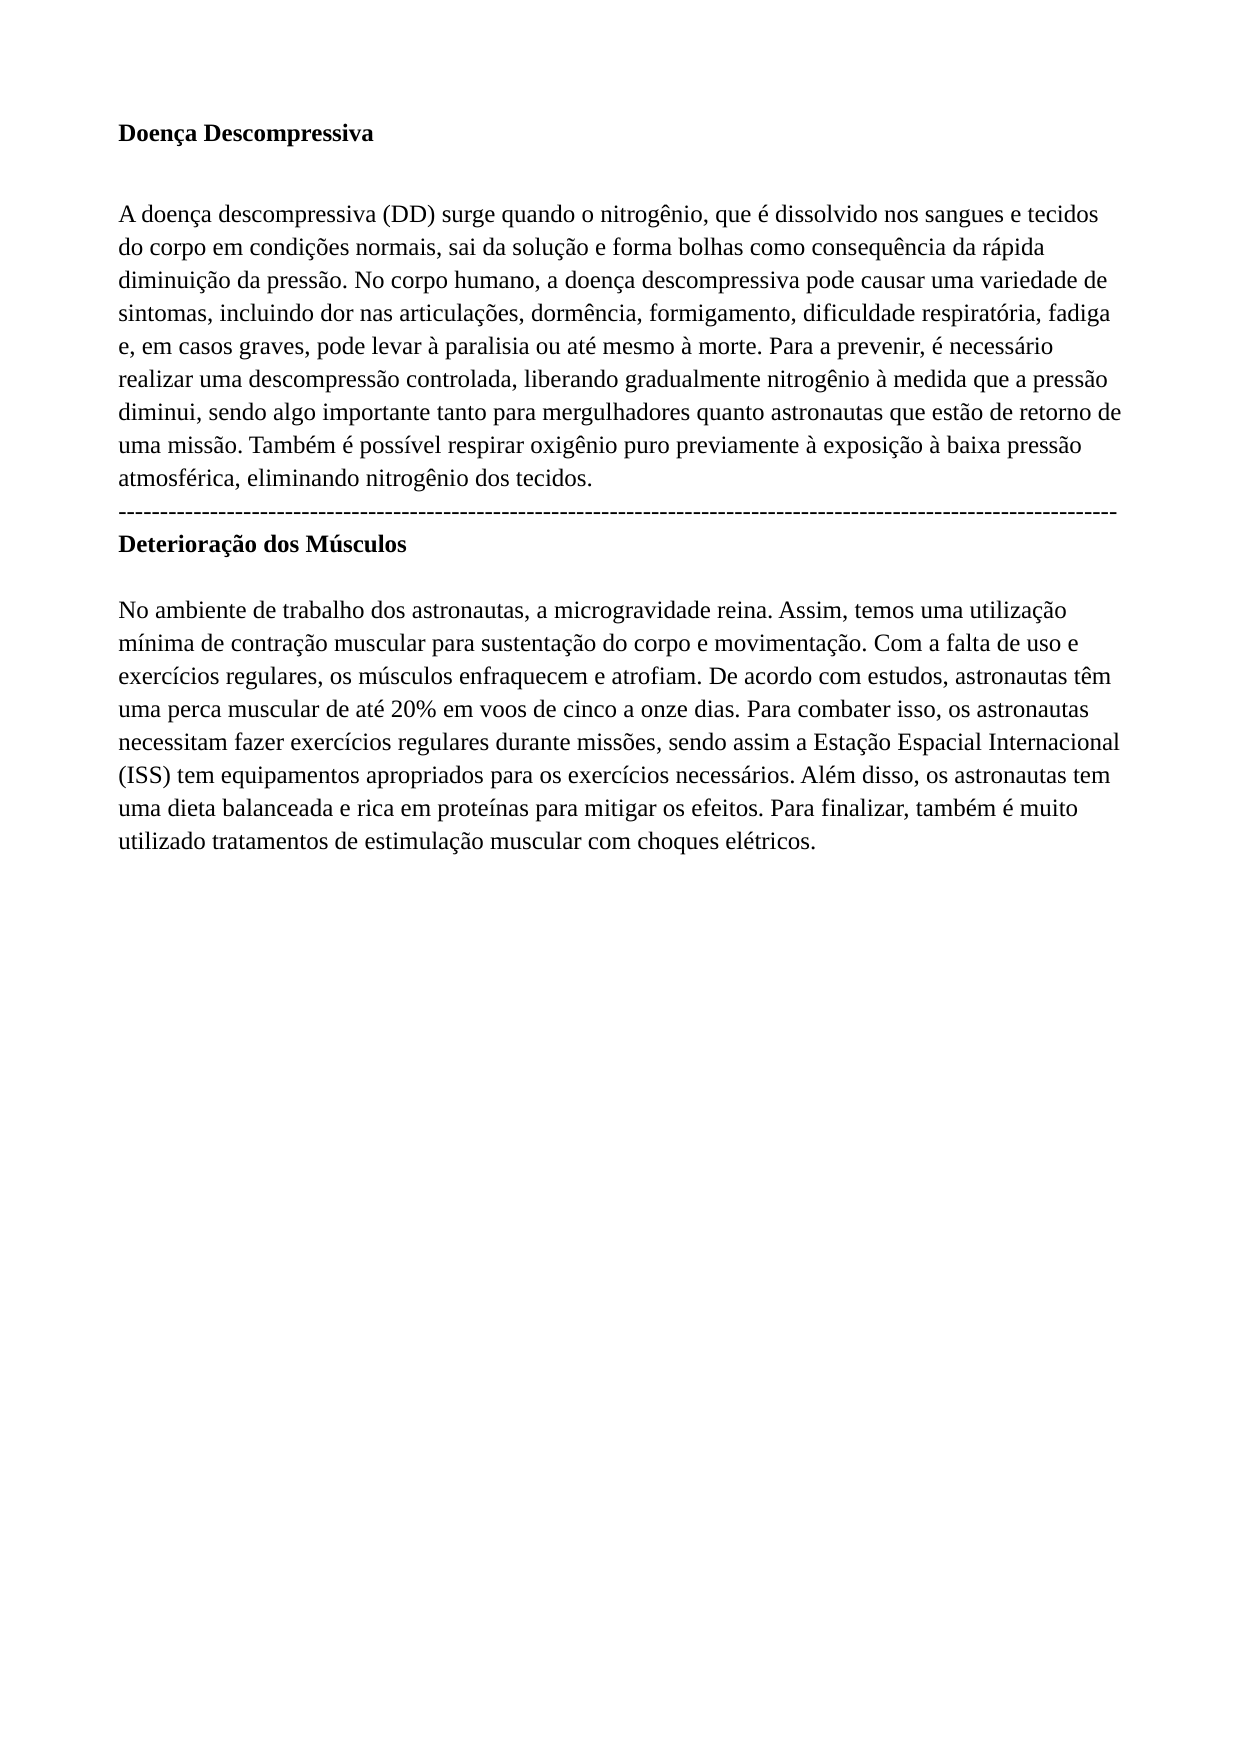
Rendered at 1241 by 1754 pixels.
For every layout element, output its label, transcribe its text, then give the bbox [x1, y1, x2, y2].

text Doença Descompressiva [118, 118, 1122, 180]
text A doença descompressiva (DD) surge quando o nitrogênio, que é dissolvido nos sangues e tecidos do corpo em condições normais, sai da solução e forma bolhas como consequência da rápida diminuição da pressão. No corpo humano, a doença descompressiva pode causar uma variedade de sintomas, incluindo dor nas articulações, dormência, formigamento, dificuldade respiratória, fadiga e, em casos graves, pode levar à paralisia ou até mesmo à morte. Para a prevenir, é necessário realizar uma descompressão controlada, liberando gradualmente nitrogênio à medida que a pressão diminui, sendo algo importante tanto para mergulhadores quanto astronautas que estão de retorno de uma missão. Também é possível respirar oxigênio puro previamente à exposição à baixa pressão atmosférica, eliminando nitrogênio dos tecidos. ------------------------------------------------------------------------------------------------------------------------ Deterioração dos Músculos No ambiente de trabalho dos astronautas, a microgravidade reina. Assim, temos uma utilização mínima de contração muscular para sustentação do corpo e movimentação. Com a falta de uso e exercícios regulares, os músculos enfraquecem e atrofiam. De acordo com estudos, astronautas têm uma perca muscular de até 20% em voos de cinco a onze dias. Para combater isso, os astronautas necessitam fazer exercícios regulares durante missões, sendo assim a Estação Espacial Internacional (ISS) tem equipamentos apropriados para os exercícios necessários. Além disso, os astronautas tem uma dieta balanceada e rica em proteínas para mitigar os efeitos. Para finalizar, também é muito utilizado tratamentos de estimulação muscular com choques elétricos. [118, 199, 1122, 954]
